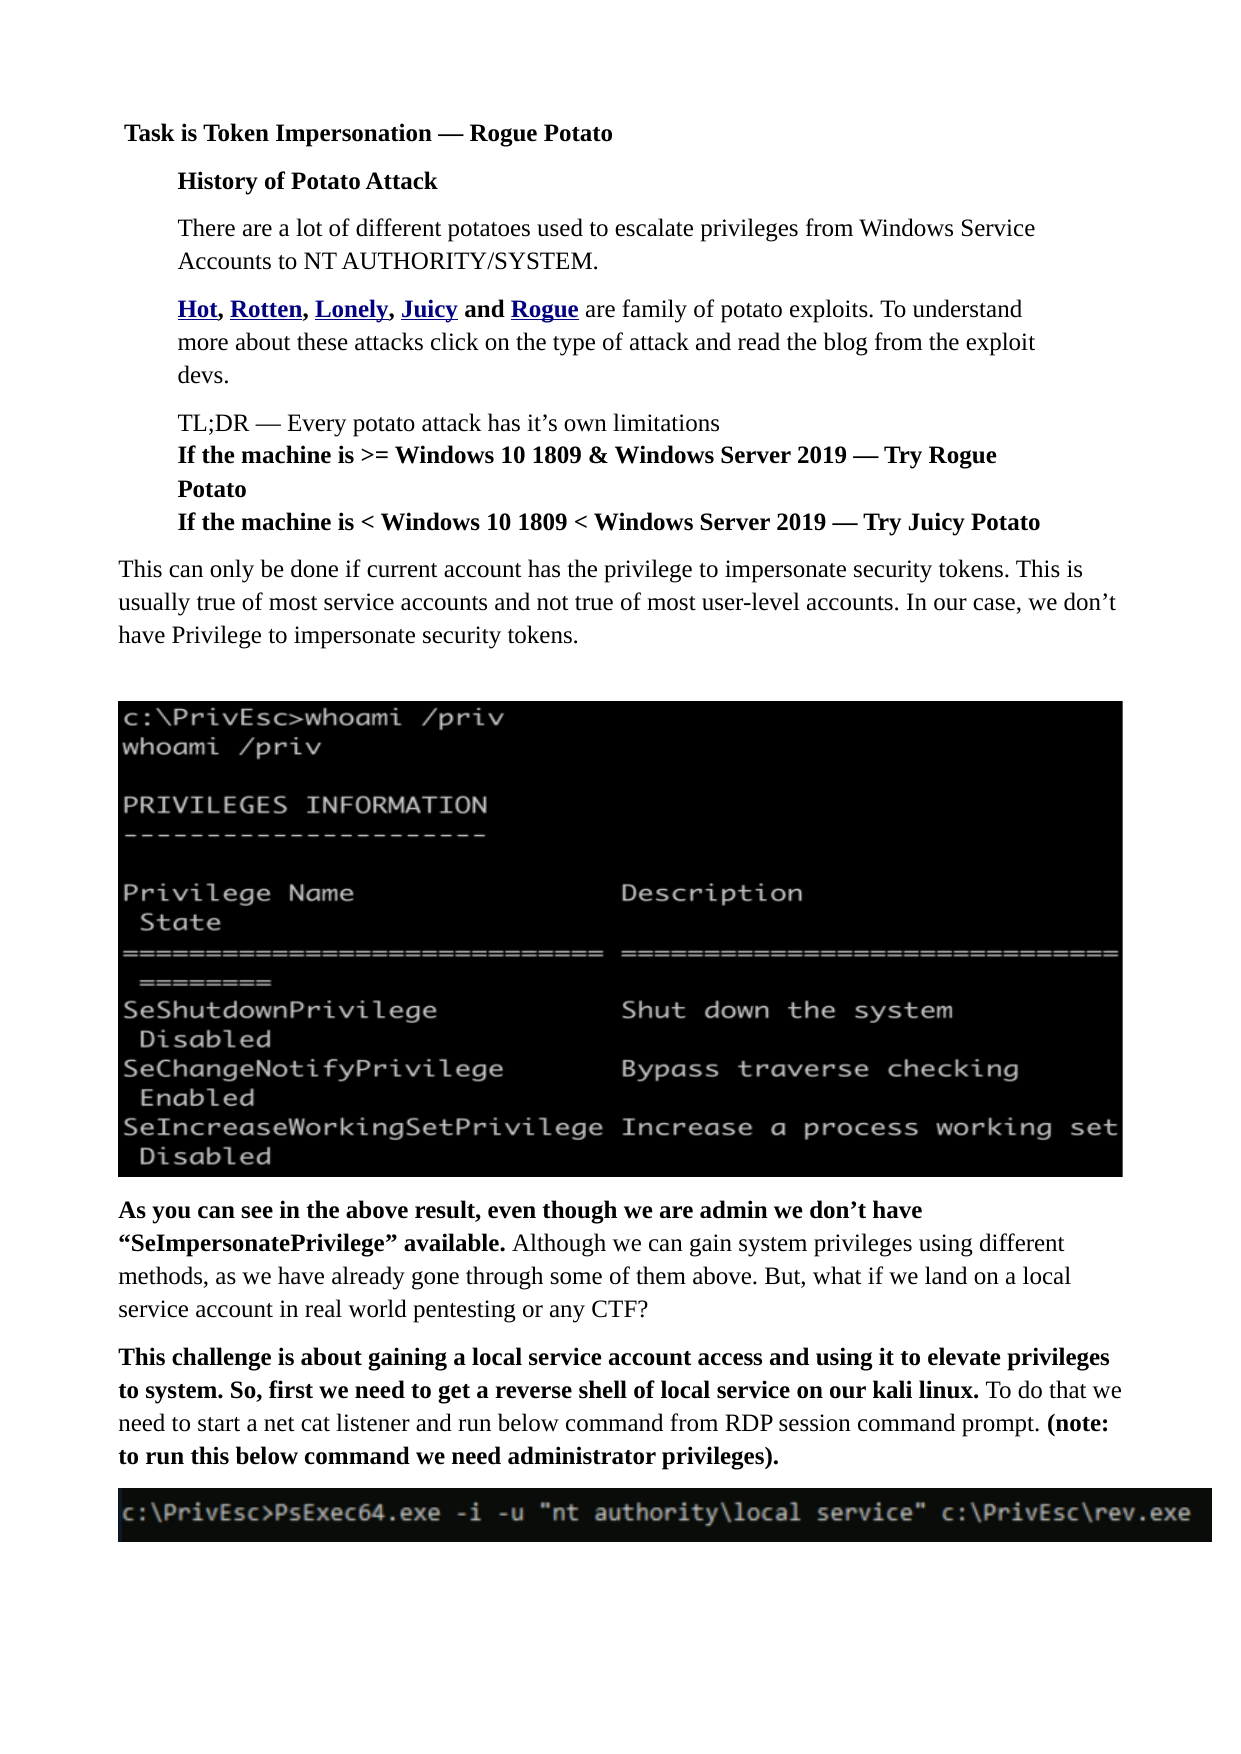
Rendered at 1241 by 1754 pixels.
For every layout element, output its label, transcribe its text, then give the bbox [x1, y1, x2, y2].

text This challenge is about gaining a local service account access and using it to elevate privileges to system. So, first we need to get a reverse shell of local service on our kali linux. To do that we need to start a net cat listener and run below command from RDP session command prompt. (note: to run this below command we need administrator privileges). [118, 1342, 1122, 1470]
text Hot, Rotten, Lonely, Juicy and Rogue are family of potato exploits. To understand more about these attacks click on the type of attack and read the blog from the exploit devs. [177, 294, 1063, 389]
text This can only be done if current account has the privilege to impersonate security tokens. This is usually true of most service accounts and not true of most user-level accounts. In our case, we don’t have Privilege to impersonate security tokens. [118, 554, 1122, 649]
text As you can see in the above result, even though we are admin we don’t have “SeImpersonatePrivilege” available. Although we can gain system privileges using different methods, as we have already gone through some of them above. But, what if we land on a local service account in real world pentesting or any CTF? [118, 1195, 1122, 1323]
picture [118, 701, 1123, 1177]
picture [118, 1488, 1212, 1542]
text Task is Token Impersonation — Rogue Potato [118, 118, 1122, 147]
text There are a lot of different potatoes used to escalate privileges from Windows Service Accounts to NT AUTHORITY/SYSTEM. [177, 213, 1063, 275]
text TL;DR — Every potato attack has it’s own limitations If the machine is >= Windows 10 1809 & Windows Server 2019 — Try Rogue Potato If the machine is < Windows 10 1809 < Windows Server 2019 — Try Juicy Potato [177, 408, 1063, 535]
text History of Potato Attack [177, 166, 1063, 194]
